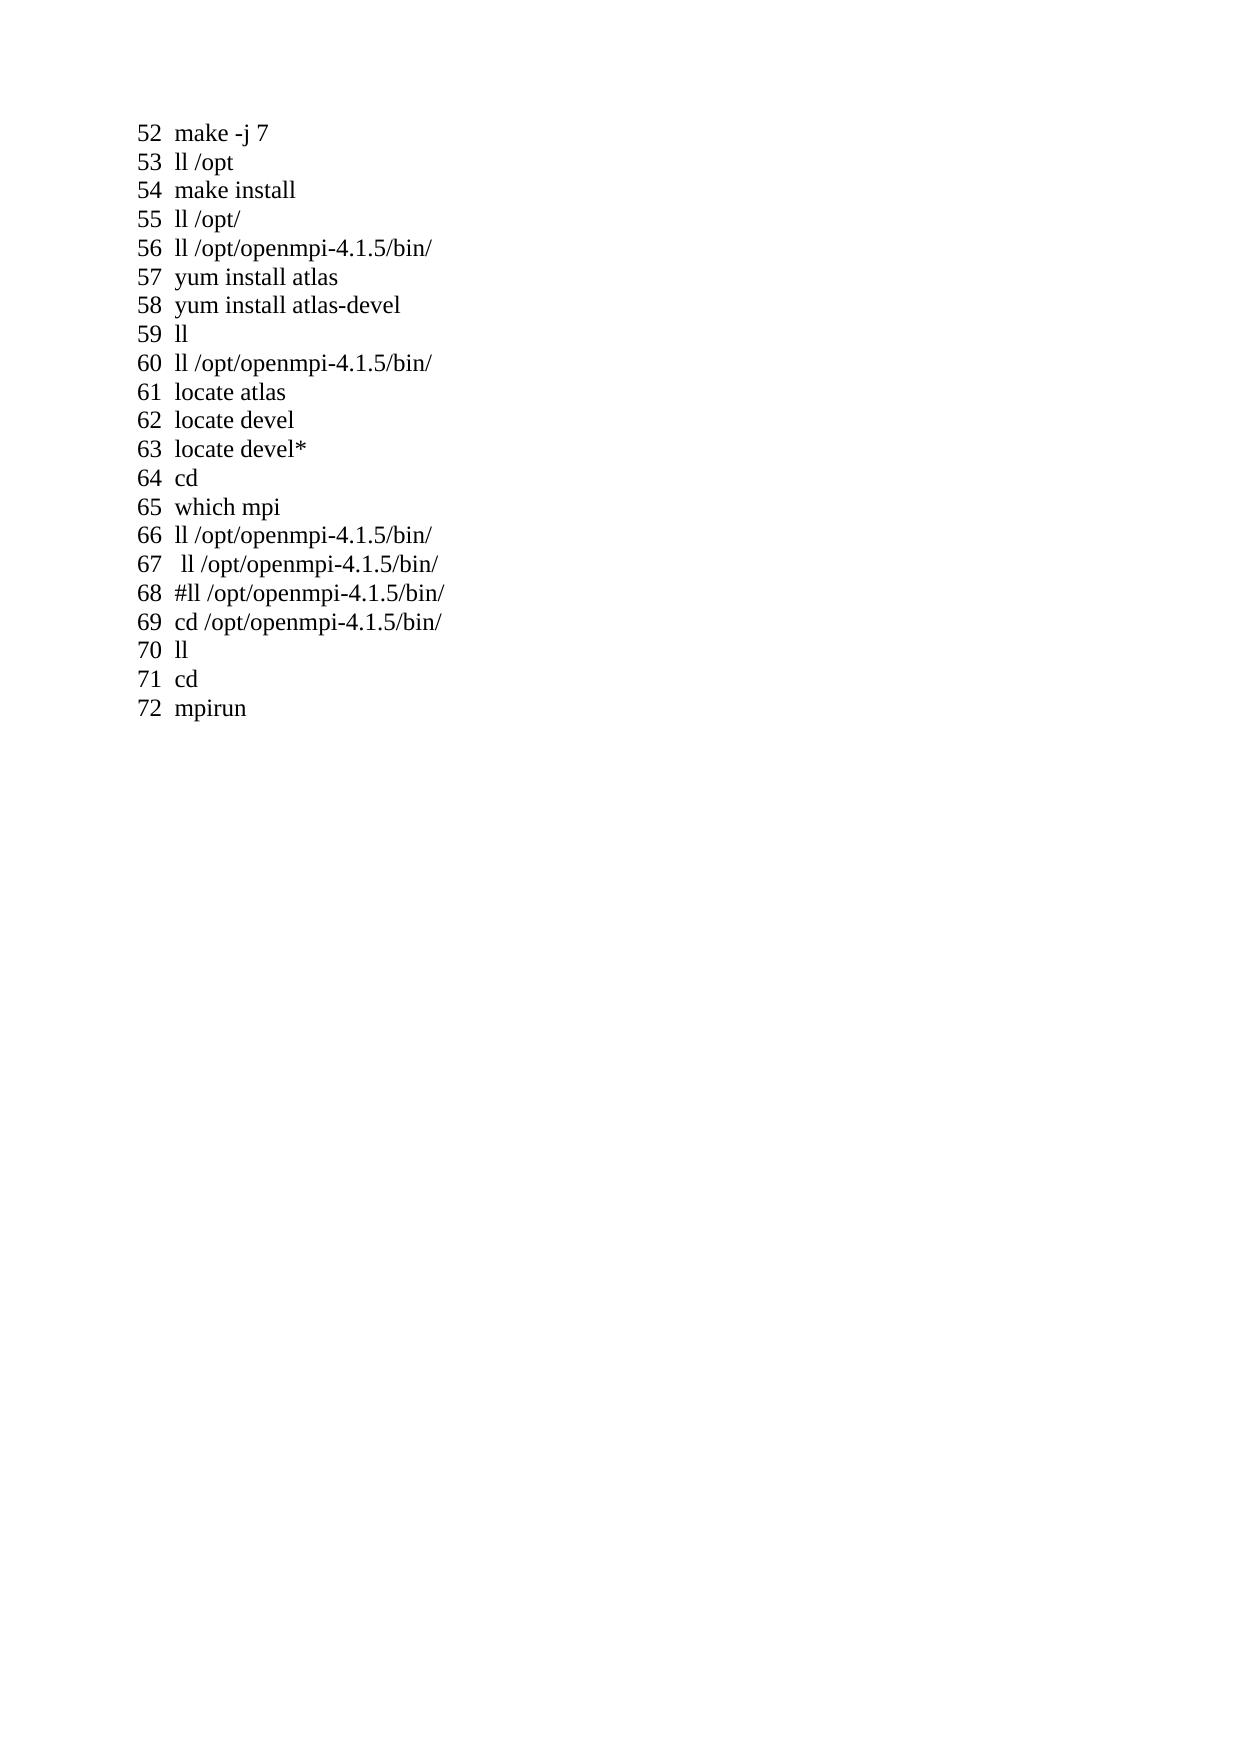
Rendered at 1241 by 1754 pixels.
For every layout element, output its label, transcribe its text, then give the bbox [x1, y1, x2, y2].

text 52 make -j 7 [118, 118, 1122, 147]
text 54 make install [118, 176, 1122, 204]
text 53 ll /opt [118, 147, 1122, 176]
text 66 ll /opt/openmpi-4.1.5/bin/ [118, 521, 1122, 549]
text 59 ll [118, 319, 1122, 348]
text 72 mpirun [118, 693, 1122, 722]
text 70 ll [118, 636, 1122, 664]
text 71 cd [118, 664, 1122, 693]
text 56 ll /opt/openmpi-4.1.5/bin/ [118, 233, 1122, 262]
text 55 ll /opt/ [118, 204, 1122, 233]
text 67 ll /opt/openmpi-4.1.5/bin/ [118, 549, 1122, 578]
text 68 #ll /opt/openmpi-4.1.5/bin/ [118, 578, 1122, 607]
text 60 ll /opt/openmpi-4.1.5/bin/ [118, 348, 1122, 377]
text 61 locate atlas [118, 377, 1122, 406]
text 65 which mpi [118, 492, 1122, 521]
text 62 locate devel [118, 406, 1122, 434]
text 64 cd [118, 463, 1122, 492]
text 58 yum install atlas-devel [118, 291, 1122, 319]
text 57 yum install atlas [118, 262, 1122, 291]
text 69 cd /opt/openmpi-4.1.5/bin/ [118, 607, 1122, 636]
text 63 locate devel* [118, 434, 1122, 463]
